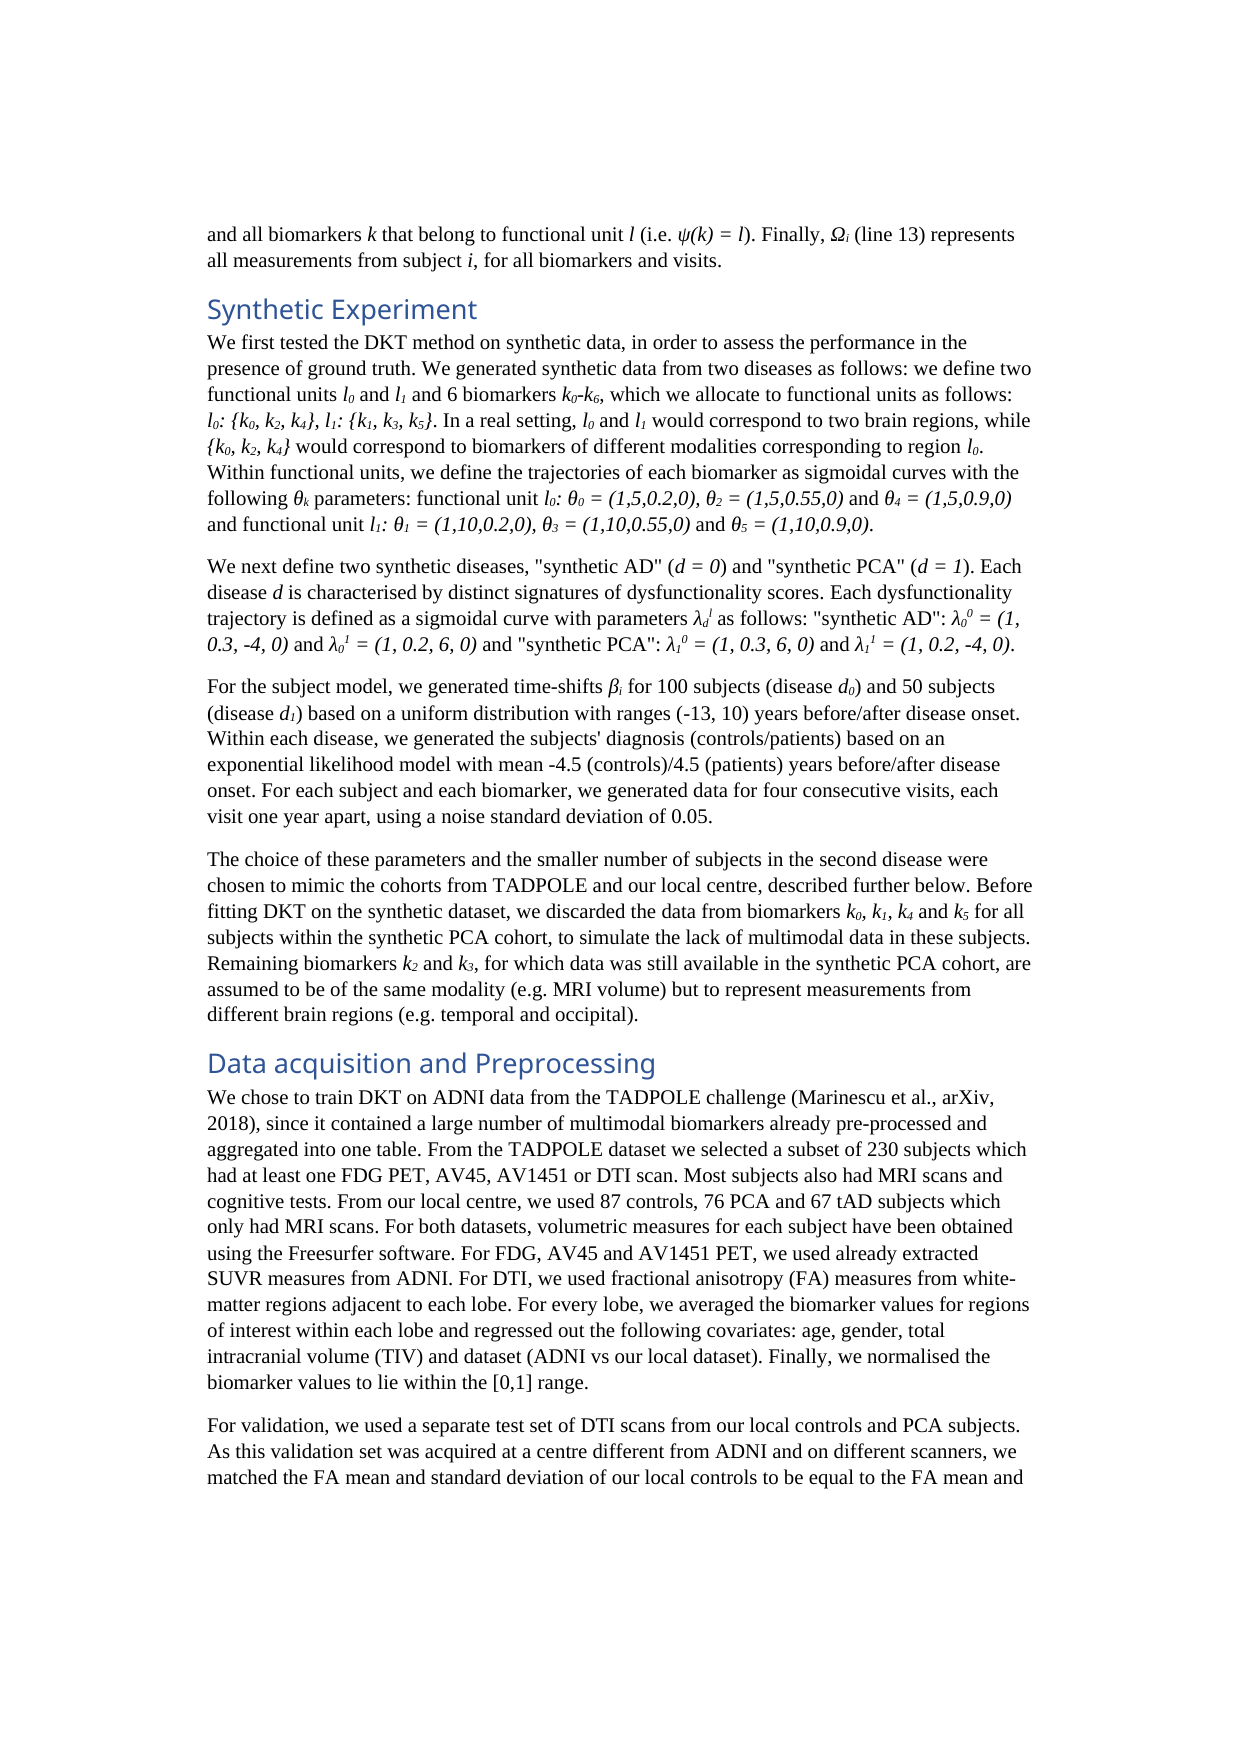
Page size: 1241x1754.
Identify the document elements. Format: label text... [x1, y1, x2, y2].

subtitle Synthetic Experiment [207, 290, 1034, 327]
subtitle Data acquisition and Preprocessing [207, 1045, 1034, 1082]
text We first tested the DKT method on synthetic data, in order to assess the performance in the presence of ground truth. We generated synthetic data from two diseases as follows: we define two functional units l0 and l1 and 6 biomarkers k0-k6, which we allocate to functional units as follows: l0: {k0, k2, k4}, l1: {k1, k3, k5}. In a real setting, l0 and l1 would correspond to two brain regions, while {k0, k2, k4} would correspond to biomarkers of different modalities corresponding to region l0. Within functional units, we define the trajectories of each biomarker as sigmoidal curves with the following θk parameters: functional unit l0: θ0 = (1,5,0.2,0), θ2 = (1,5,0.55,0) and θ4 = (1,5,0.9,0) and functional unit l1: θ1 = (1,10,0.2,0), θ3 = (1,10,0.55,0) and θ5 = (1,10,0.9,0). [207, 330, 1034, 536]
text For the subject model, we generated time-shifts βi for 100 subjects (disease d0) and 50 subjects (disease d1) based on a uniform distribution with ranges (-13, 10) years before/after disease onset. Within each disease, we generated the subjects' diagnosis (controls/patients) based on an exponential likelihood model with mean -4.5 (controls)/4.5 (patients) years before/after disease onset. For each subject and each biomarker, we generated data for four consecutive visits, each visit one year apart, using a noise standard deviation of 0.05. [207, 674, 1034, 828]
text and all biomarkers k that belong to functional unit l (i.e. ψ(k) = l). Finally, Ωi (line 13) represents all measurements from subject i, for all biomarkers and visits. [207, 222, 1034, 272]
text The choice of these parameters and the smaller number of subjects in the second disease were chosen to mimic the cohorts from TADPOLE and our local centre, described further below. Before fitting DKT on the synthetic dataset, we discarded the data from biomarkers k0, k1, k4 and k5 for all subjects within the synthetic PCA cohort, to simulate the lack of multimodal data in these subjects. Remaining biomarkers k2 and k3, for which data was still available in the synthetic PCA cohort, are assumed to be of the same modality (e.g. MRI volume) but to represent measurements from different brain regions (e.g. temporal and occipital). [207, 847, 1034, 1026]
text For validation, we used a separate test set of DTI scans from our local controls and PCA subjects. As this validation set was acquired at a centre different from ADNI and on different scanners, we matched the FA mean and standard deviation of our local controls to be equal to the FA mean and [207, 1413, 1034, 1489]
text We chose to train DKT on ADNI data from the TADPOLE challenge (Marinescu et al., arXiv, 2018), since it contained a large number of multimodal biomarkers already pre-processed and aggregated into one table. From the TADPOLE dataset we selected a subset of 230 subjects which had at least one FDG PET, AV45, AV1451 or DTI scan. Most subjects also had MRI scans and cognitive tests. From our local centre, we used 87 controls, 76 PCA and 67 tAD subjects which only had MRI scans. For both datasets, volumetric measures for each subject have been obtained using the Freesurfer software. For FDG, AV45 and AV1451 PET, we used already extracted SUVR measures from ADNI. For DTI, we used fractional anisotropy (FA) measures from white-matter regions adjacent to each lobe. For every lobe, we averaged the biomarker values for regions of interest within each lobe and regressed out the following covariates: age, gender, total intracranial volume (TIV) and dataset (ADNI vs our local dataset). Finally, we normalised the biomarker values to lie within the [0,1] range. [207, 1085, 1034, 1394]
text We next define two synthetic diseases, "synthetic AD" (d = 0) and "synthetic PCA" (d = 1). Each disease d is characterised by distinct signatures of dysfunctionality scores. Each dysfunctionality trajectory is defined as a sigmoidal curve with parameters λdl as follows: "synthetic AD": λ00 = (1, 0.3, -4, 0) and λ01 = (1, 0.2, 6, 0) and "synthetic PCA": λ10 = (1, 0.3, 6, 0) and λ11 = (1, 0.2, -4, 0). [207, 554, 1034, 656]
